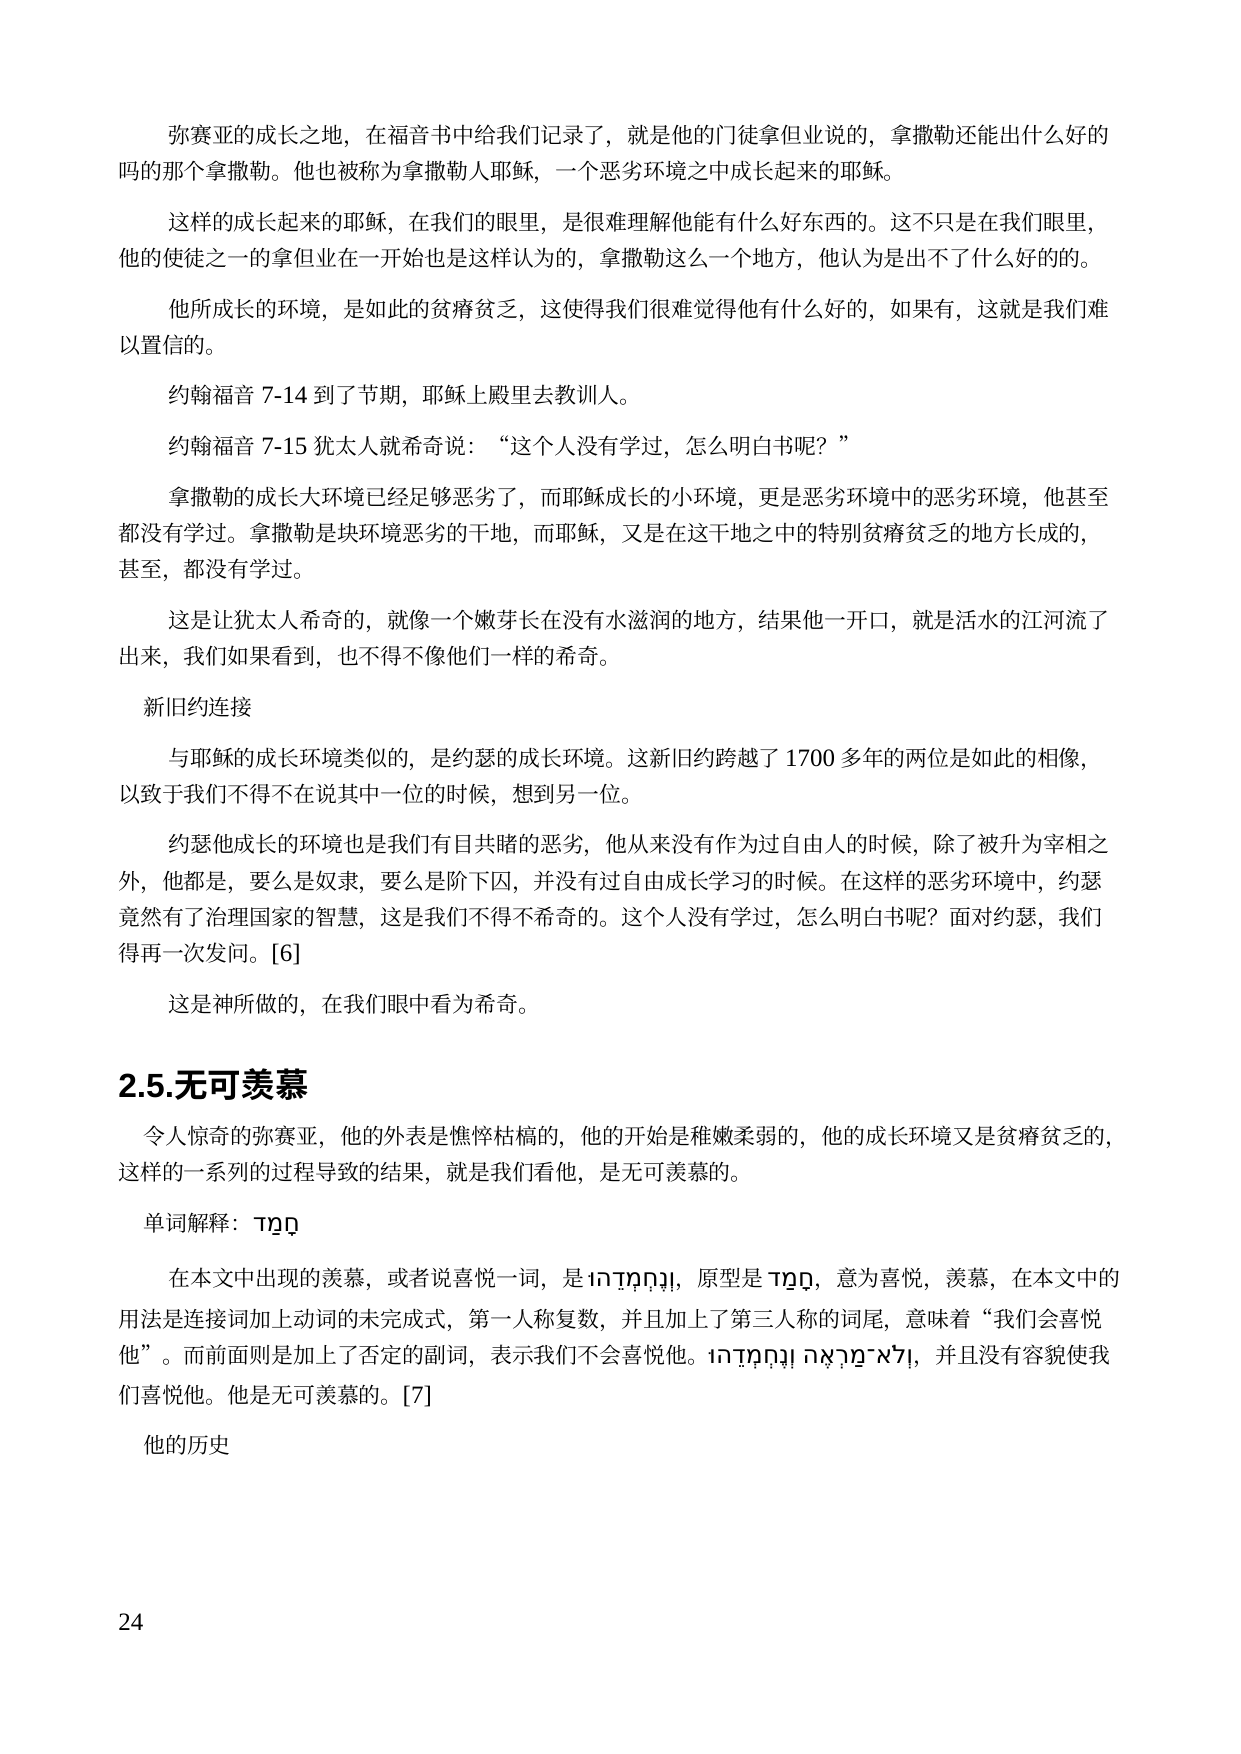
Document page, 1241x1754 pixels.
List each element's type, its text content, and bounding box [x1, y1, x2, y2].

text 弥赛亚的成长之地，在福音书中给我们记录了，就是他的门徒拿但业说的，拿撒勒还能出什么好的吗的那个拿撒勒。他也被称为拿撒勒人耶稣，一个恶劣环境之中成长起来的耶稣。 [118, 118, 1122, 186]
text 约翰福音 7-14 到了节期，耶稣上殿里去教训人。 [118, 379, 1122, 410]
text 这是让犹太人希奇的，就像一个嫩芽长在没有水滋润的地方，结果他一开口，就是活水的江河流了出来，我们如果看到，也不得不像他们一样的希奇。 [118, 603, 1122, 671]
text 新旧约连接 [118, 690, 1122, 722]
text 约瑟他成长的环境也是我们有目共睹的恶劣，他从来没有作为过自由人的时候，除了被升为宰相之外，他都是，要么是奴隶，要么是阶下囚，并没有过自由成长学习的时候。在这样的恶劣环境中，约瑟竟然有了治理国家的智慧，这是我们不得不希奇的。这个人没有学过，怎么明白书呢？面对约瑟，我们得再一次发问。[6] [118, 828, 1122, 968]
subtitle 2.5.无可羡慕 [118, 1058, 1122, 1107]
text 他所成长的环境，是如此的贫瘠贫乏，这使得我们很难觉得他有什么好的，如果有，这就是我们难以置信的。 [118, 292, 1122, 359]
text 约翰福音 7-15 犹太人就希奇说：“这个人没有学过，怎么明白书呢？” [118, 429, 1122, 461]
text 与耶稣的成长环境类似的，是约瑟的成长环境。这新旧约跨越了1700多年的两位是如此的相像，以致于我们不得不在说其中一位的时候，想到另一位。 [118, 741, 1122, 808]
text 令人惊奇的弥赛亚，他的外表是憔悴枯槁的，他的开始是稚嫩柔弱的，他的成长环境又是贫瘠贫乏的，这样的一系列的过程导致的结果，就是我们看他，是无可羡慕的。 [118, 1119, 1122, 1187]
text 这是神所做的，在我们眼中看为希奇。 [118, 987, 1122, 1018]
text 这样的成长起来的耶稣，在我们的眼里，是很难理解他能有什么好东西的。这不只是在我们眼里，他的使徒之一的拿但业在一开始也是这样认为的，拿撒勒这么一个地方，他认为是出不了什么好的的。 [118, 205, 1122, 273]
text 他的历史 [118, 1429, 1122, 1460]
text 单词解释：חָמַד [118, 1206, 1122, 1242]
text 拿撒勒的成长大环境已经足够恶劣了，而耶稣成长的小环境，更是恶劣环境中的恶劣环境，他甚至都没有学过。拿撒勒是块环境恶劣的干地，而耶稣，又是在这干地之中的特别贫瘠贫乏的地方长成的，甚至，都没有学过。 [118, 480, 1122, 584]
text 在本文中出现的羡慕，或者说喜悦一词，是וְנֶחְמְדֵהוּ，原型是חָמַד，意为喜悦，羡慕，在本文中的用法是连接词加上动词的未完成式，第一人称复数，并且加上了第三人称的词尾，意味着“我们会喜悦他”。而前面则是加上了否定的副词，表示我们不会喜悦他。וְלֹא־מַרְאֶה וְנֶחְמְדֵהוּ，并且没有容貌使我们喜悦他。他是无可羡慕的。[7] [118, 1262, 1122, 1409]
